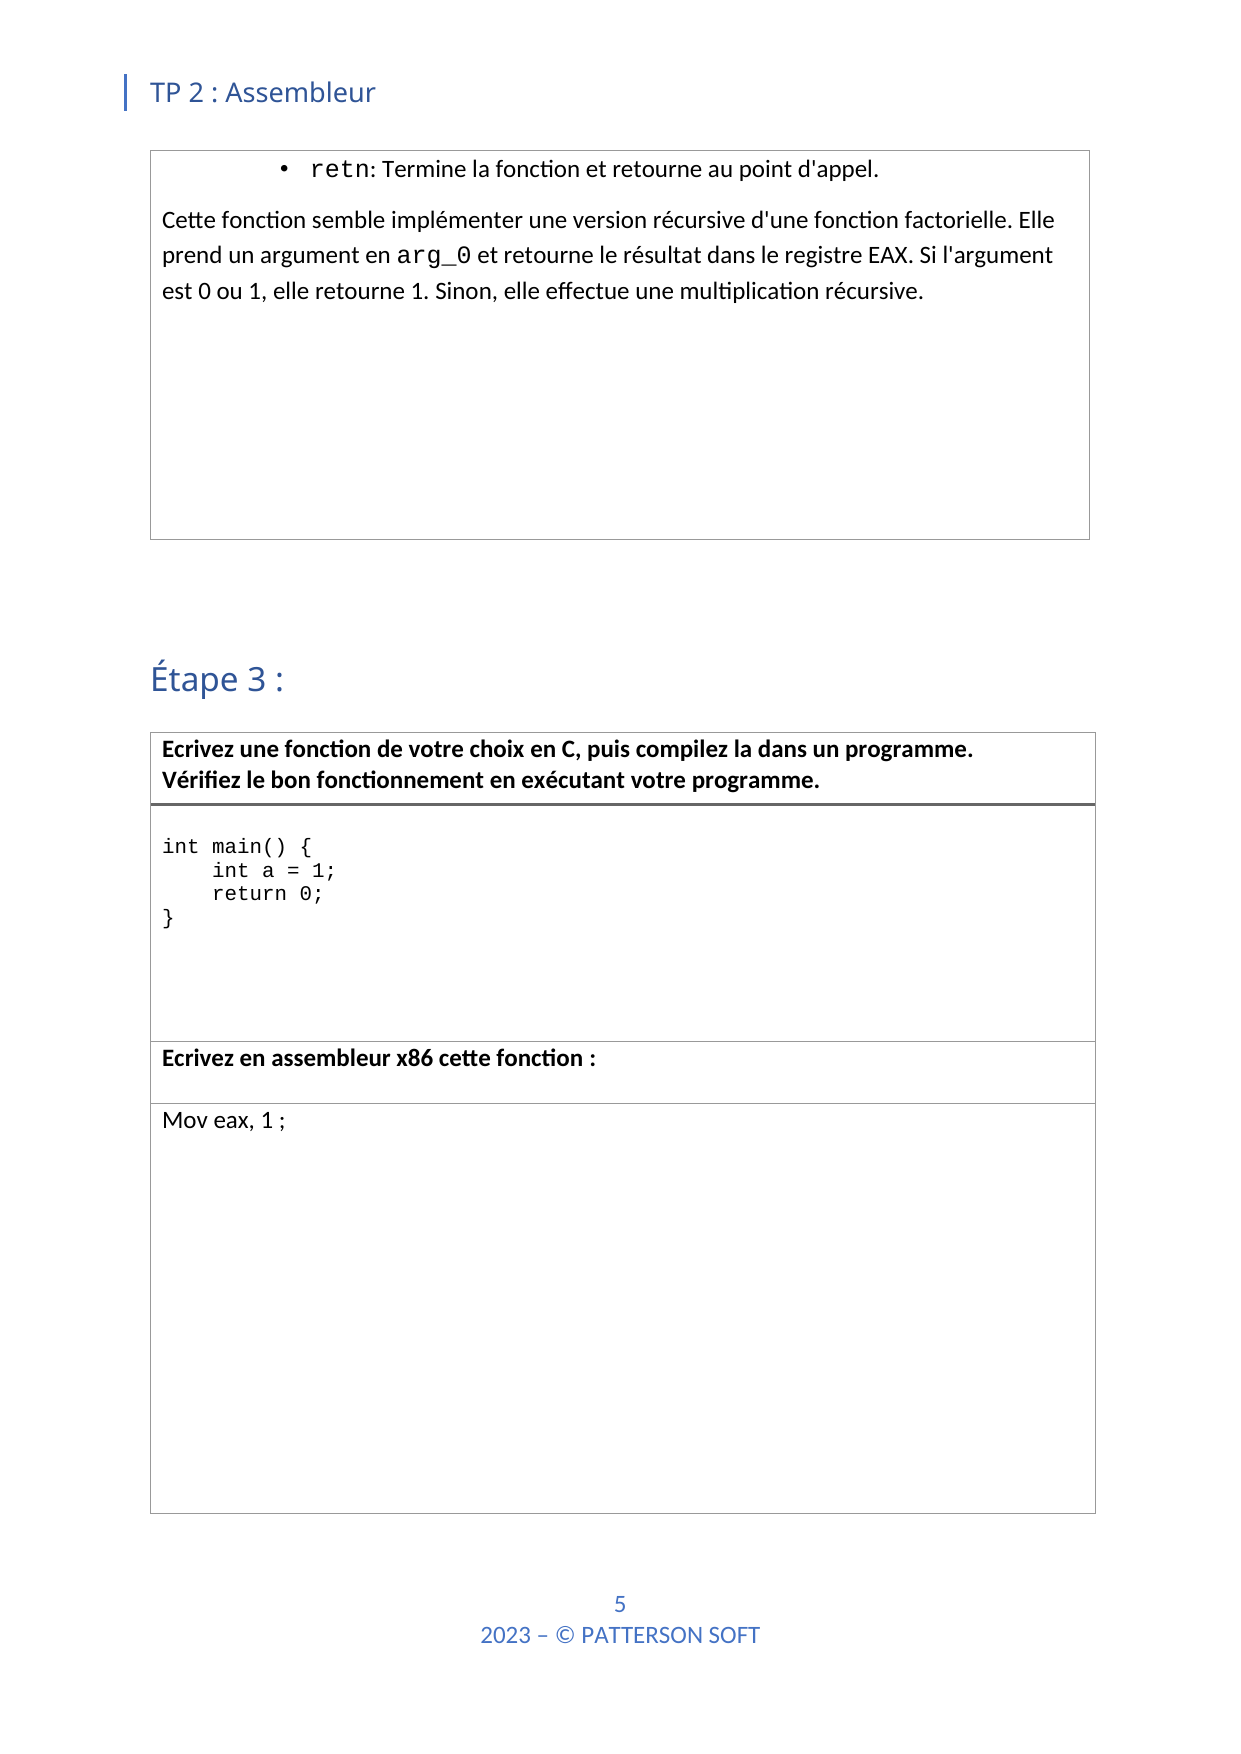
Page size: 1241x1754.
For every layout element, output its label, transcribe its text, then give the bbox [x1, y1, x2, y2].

table_cell arg_0 = dword ptr 8: Déclare le premier paramètre (arg_0) comme un mot double (dword) situé à l'offset 8 par rapport à la base de la pile. push ebp, mov ebp, esp → Création d’une nouvelle frame cmp [ebp+arg_0], 0 → Compare l’adresse ebp+8 avec 0 Puis, Si c’est pas 0 on jump au bloc d’instructions loc_40100D Sinon, si c’est 0: on met la valeur 1 dans le registre eax et maintenant l’adresse du resgistre eax est 1. Puis on jump au bloc loc_40102D. loc_40100D: cmp [ebp+arg_0], 1 → Compare l’adresse ebp+8 avec 1 jnz short loc_40101A → Si le flag est différent de 0 → Jump à loc_40101A mov eax, 1 → Sinon on met 1 dans eax puis on jump à loc_40102D jmp short loc_40102D loc_40101A: mov eax, [ebp+arg_0] → on met la valeur dans le registre eax sub eax, 1 → soustrait eax – 1. push eax call sub_401000 add esp, 4 imul eax, [ebp+arg_0] Chat : Définition de la fonction : sub_401000 proc near: Définit une nouvelle procédure (fonction) appelée sub_401000. Le mot-clé near indique que cette fonction est accessible à partir du même segment de code. Déclaration des paramètres : arg_0 = dword ptr 8: Déclare le premier paramètre (arg_0) comme un mot double (dword) situé à l'offset 8 par rapport à la base de la pile. Prologue de la fonction : push ebp: Sauvegarde la valeur actuelle du registre de base (EBP) sur la pile. mov ebp, esp: Initialise le registre de base (EBP) avec la valeur actuelle du pointeur de pile (ESP). Cela établit une nouvelle "frame" pour la fonction. Logique conditionnelle : cmp [ebp+arg_0], 0: Compare la valeur à l'adresse [ebp+arg_0] avec zéro. jnz short loc_40100D: Saute à loc_40100D si la comparaison n'est pas nulle (if [ebp+arg_0] != 0). Suite de la logique conditionnelle : mov eax, 1: Si [ebp+arg_0] est égal à zéro, charge immédiatement la valeur 1 dans le registre EAX. jmp short loc_40102D: Saute à loc_40102D, ignorant la suite de la logique conditionnelle. Autre branche de la logique conditionnelle : loc_40100D et loc_40101A suivent la même structure, chacun testant si [ebp+arg_0] est égal à 1, et dans ce cas, chargeant immédiatement la valeur 1 dans le registre EAX. Partie récursive : Si [ebp+arg_0] n'est ni 0 ni 1, le code passe à loc_40101A. mov eax, [ebp+arg_0]: Charge la valeur de [ebp+arg_0] dans le registre EAX. sub eax, 1: Soustrait 1 à la valeur dans EAX. push eax: Pousse la valeur actuelle de EAX sur la pile. call sub_401000: Appelle récursivement la fonction sub_401000. add esp, 4: Dépile la valeur de EAX de la pile. imul eax, [ebp+arg_0]: Multiplie la valeur actuelle de EAX par [ebp+arg_0]. Épilogue de la fonction : pop ebp: Restaure la valeur précédemment sauvegardée dans EBP depuis la pile. retn: Termine la fonction et retourne au point d'appel. Cette fonction semble implémenter une version récursive d'une fonction factorielle. Elle prend un argument en arg_0 et retourne le résultat dans le registre EAX. Si l'argument est 0 ou 1, elle retourne 1. Sinon, elle effectue une multiplication récursive. [151, 151, 1089, 539]
table_cell int main() { int a = 1; return 0; } [151, 806, 1095, 1041]
table_cell Ecrivez en assembleur x86 cette fonction : [151, 1042, 1095, 1103]
subtitle Étape 3 : [150, 656, 1090, 702]
table_cell Mov eax, 1 ; [151, 1104, 1095, 1513]
table_header Ecrivez une fonction de votre choix en C, puis compilez la dans un programme. Vérifiez le bon fonctionnement en exécutant votre programme. [151, 733, 1095, 802]
